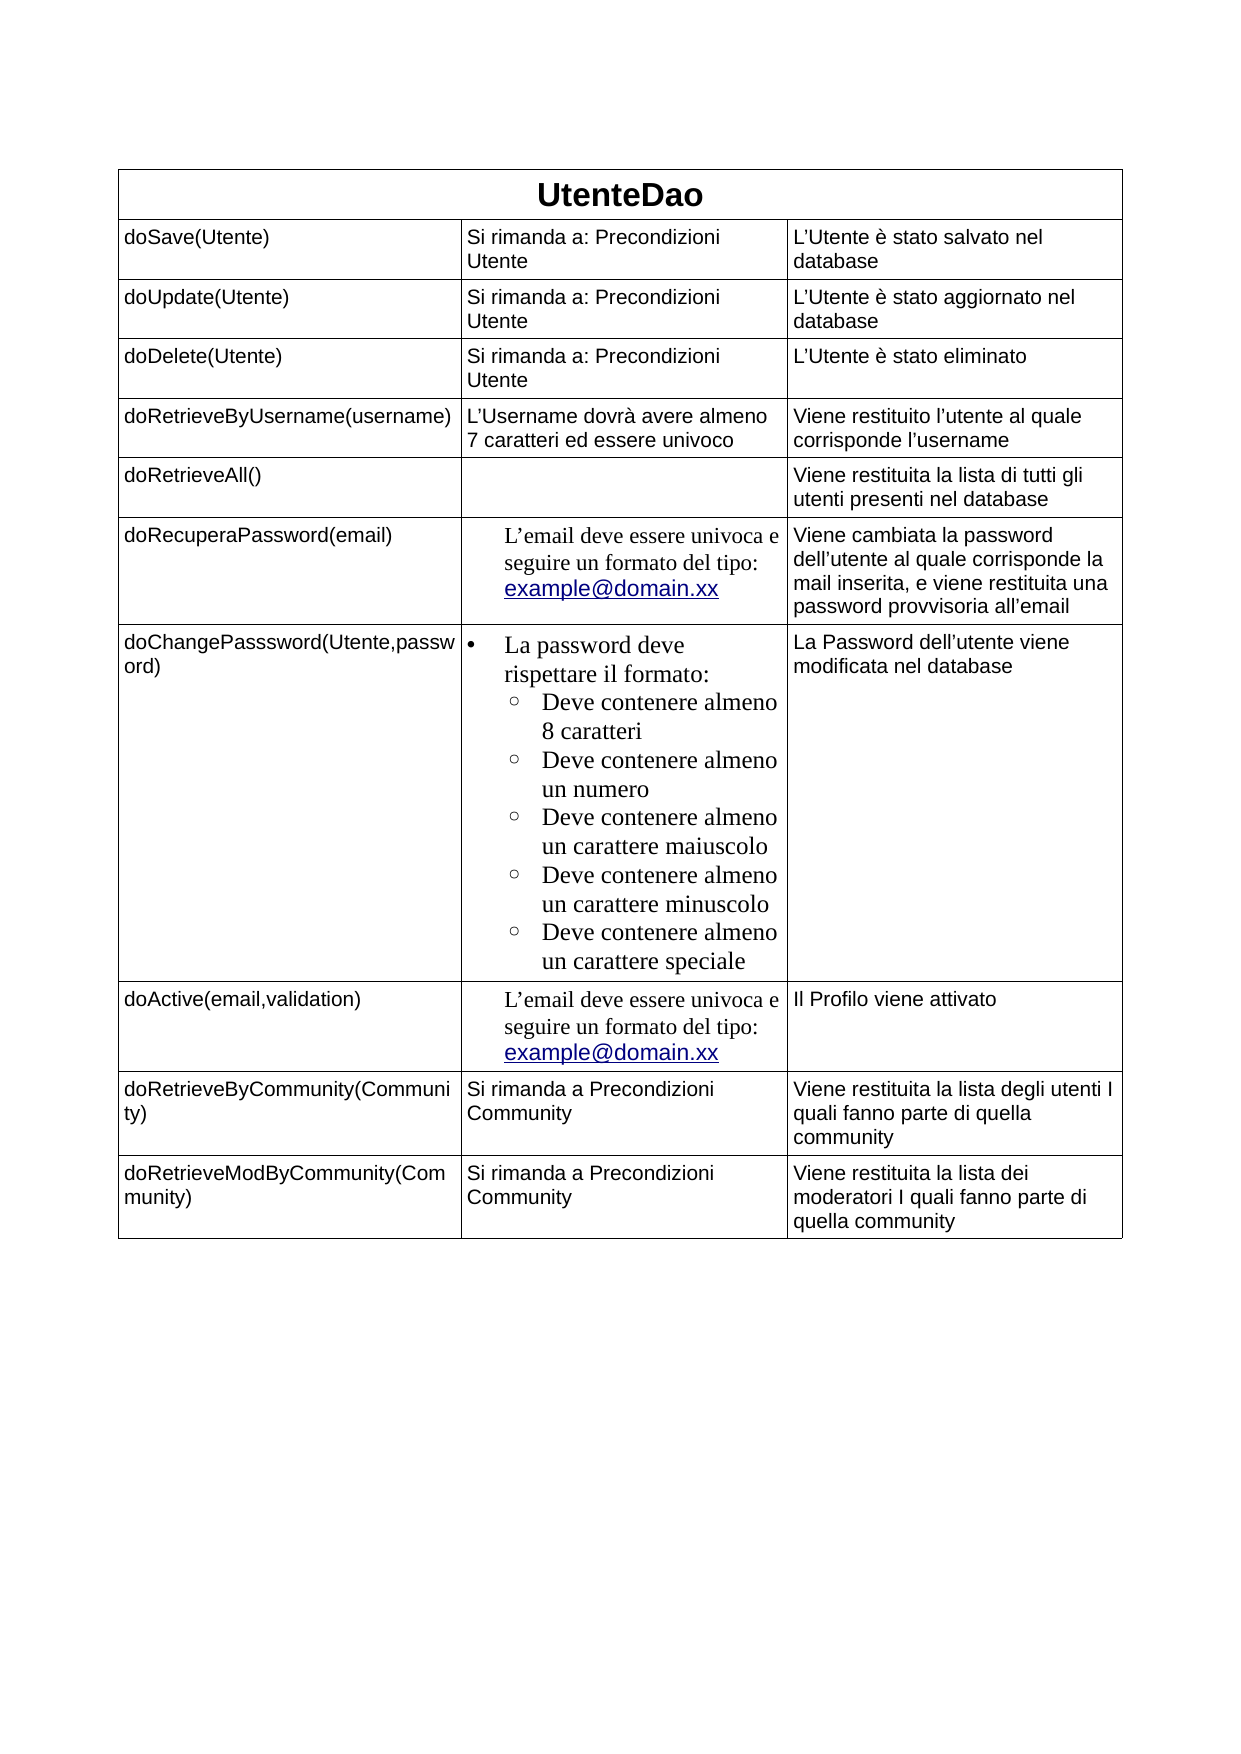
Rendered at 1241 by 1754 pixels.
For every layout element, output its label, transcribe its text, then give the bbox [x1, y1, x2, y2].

table_cell doRetrieveModByCommunity(Community) [119, 1156, 461, 1238]
table_cell doRetrieveByUsername(username) [119, 399, 461, 457]
table_cell L’Username dovrà avere almeno 7 caratteri ed essere univoco [462, 399, 787, 457]
table_cell Si rimanda a Precondizioni Community [462, 1156, 787, 1238]
table_cell L’Utente è stato salvato nel database [788, 220, 1122, 279]
table_cell L’email deve essere univoca e seguire un formato del tipo: example@domain.xx [462, 518, 787, 624]
table_cell Viene cambiata la password dell’utente al quale corrisponde la mail inserita, e viene restituita una password provvisoria all’email [788, 518, 1122, 624]
table_cell Viene restituito l’utente al quale corrisponde l’username [788, 399, 1122, 457]
table_cell L’Utente è stato eliminato [788, 339, 1122, 398]
table_cell Si rimanda a: Precondizioni Utente [462, 339, 787, 398]
table_cell Si rimanda a: Precondizioni Utente [462, 220, 787, 279]
table_cell Si rimanda a: Precondizioni Utente [462, 280, 787, 338]
table_cell Il Profilo viene attivato [788, 982, 1122, 1071]
table_cell doUpdate(Utente) [119, 280, 461, 338]
table_cell La password deve rispettare il formato: Deve contenere almeno 8 caratteri Deve contenere almeno un numero Deve contenere almeno un carattere maiuscolo Deve contenere almeno un carattere minuscolo Deve contenere almeno un carattere speciale [462, 625, 787, 981]
table_header UtenteDao [119, 170, 1122, 219]
table_cell Viene restituita la lista dei moderatori I quali fanno parte di quella community [788, 1156, 1122, 1238]
table_cell Si rimanda a Precondizioni Community [462, 1072, 787, 1155]
table_cell Viene restituita la lista di tutti gli utenti presenti nel database [788, 458, 1122, 517]
table_cell Viene restituita la lista degli utenti I quali fanno parte di quella community [788, 1072, 1122, 1155]
table_cell doRetrieveByCommunity(Community) [119, 1072, 461, 1155]
table_cell doSave(Utente) [119, 220, 461, 279]
table_cell [462, 458, 787, 517]
table_cell doActive(email,validation) [119, 982, 461, 1071]
table_cell doRetrieveAll() [119, 458, 461, 517]
table_cell doDelete(Utente) [119, 339, 461, 398]
table_cell L’email deve essere univoca e seguire un formato del tipo: example@domain.xx [462, 982, 787, 1071]
table_cell L’Utente è stato aggiornato nel database [788, 280, 1122, 338]
table_cell doRecuperaPassword(email) [119, 518, 461, 624]
table_cell La Password dell’utente viene modificata nel database [788, 625, 1122, 981]
table_cell doChangePasssword(Utente,password) [119, 625, 461, 981]
